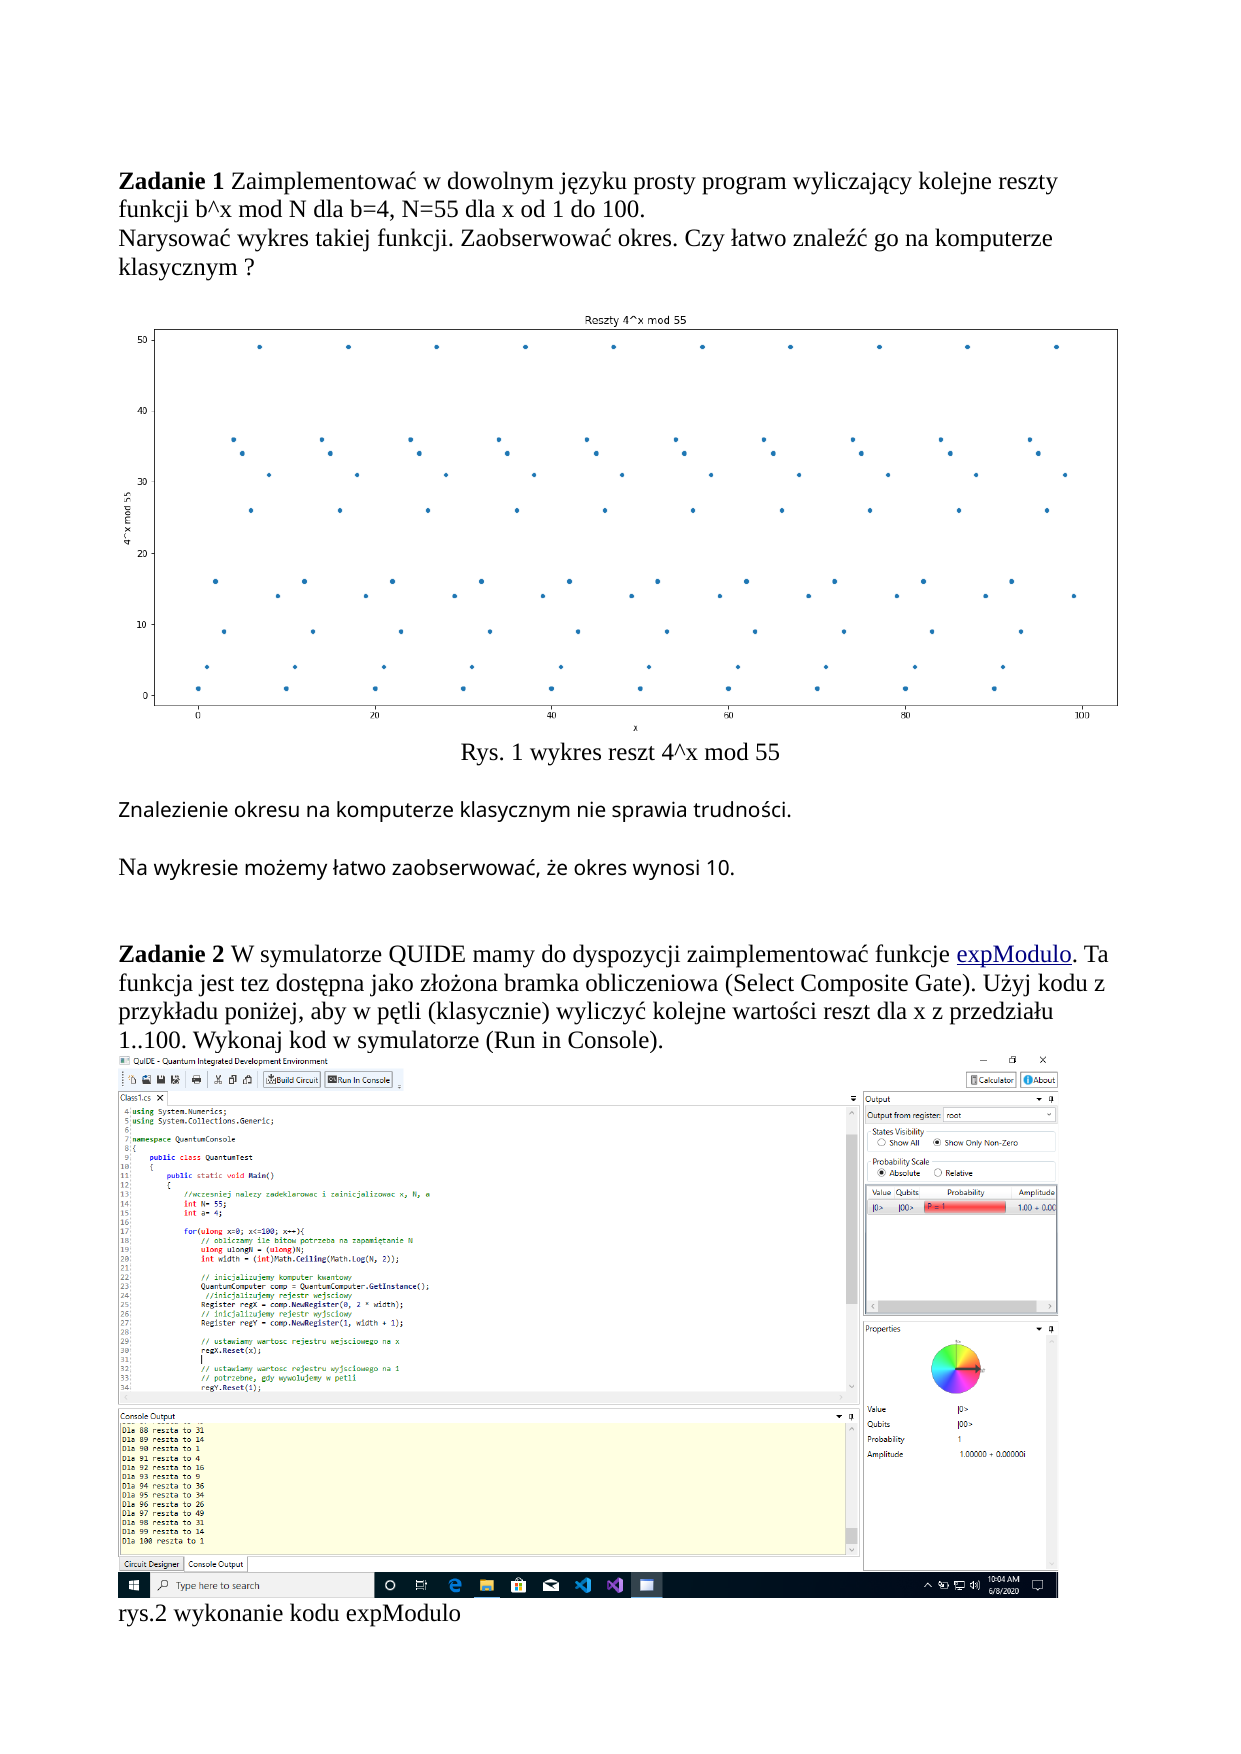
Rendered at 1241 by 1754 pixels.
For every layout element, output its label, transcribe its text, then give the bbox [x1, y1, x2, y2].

text Zadanie 2 W symulatorze QUIDE mamy do dyspozycji zaimplementować funkcje expModulo. Ta funkcja jest tez dostępna jako złożona bramka obliczeniowa (Select Composite Gate). Użyj kodu z przykładu poniżej, aby w pętli (klasycznie) wyliczyć kolejne wartości reszt dla x z przedziału 1..100. Wykonaj kod w symulatorze (Run in Console). [118, 939, 1122, 1054]
text Znalezienie okresu na komputerze klasycznym nie sprawia trudności. Na wykresie możemy łatwo zaobserwować, że okres wynosi 10. [118, 795, 1122, 881]
text Narysować wykres takiej funkcji. Zaobserwować okres. Czy łatwo znaleźć go na komputerze klasycznym ? [118, 223, 1122, 281]
picture [118, 309, 1123, 738]
picture [118, 1053, 1059, 1598]
text Zadanie 1 Zaimplementować w dowolnym języku prosty program wyliczający kolejne reszty funkcji b^x mod N dla b=4, N=55 dla x od 1 do 100. [118, 166, 1122, 223]
text Rys. 1 wykres reszt 4^x mod 55 [118, 738, 1122, 766]
text rys.2 wykonanie kodu expModulo [118, 1598, 1122, 1626]
